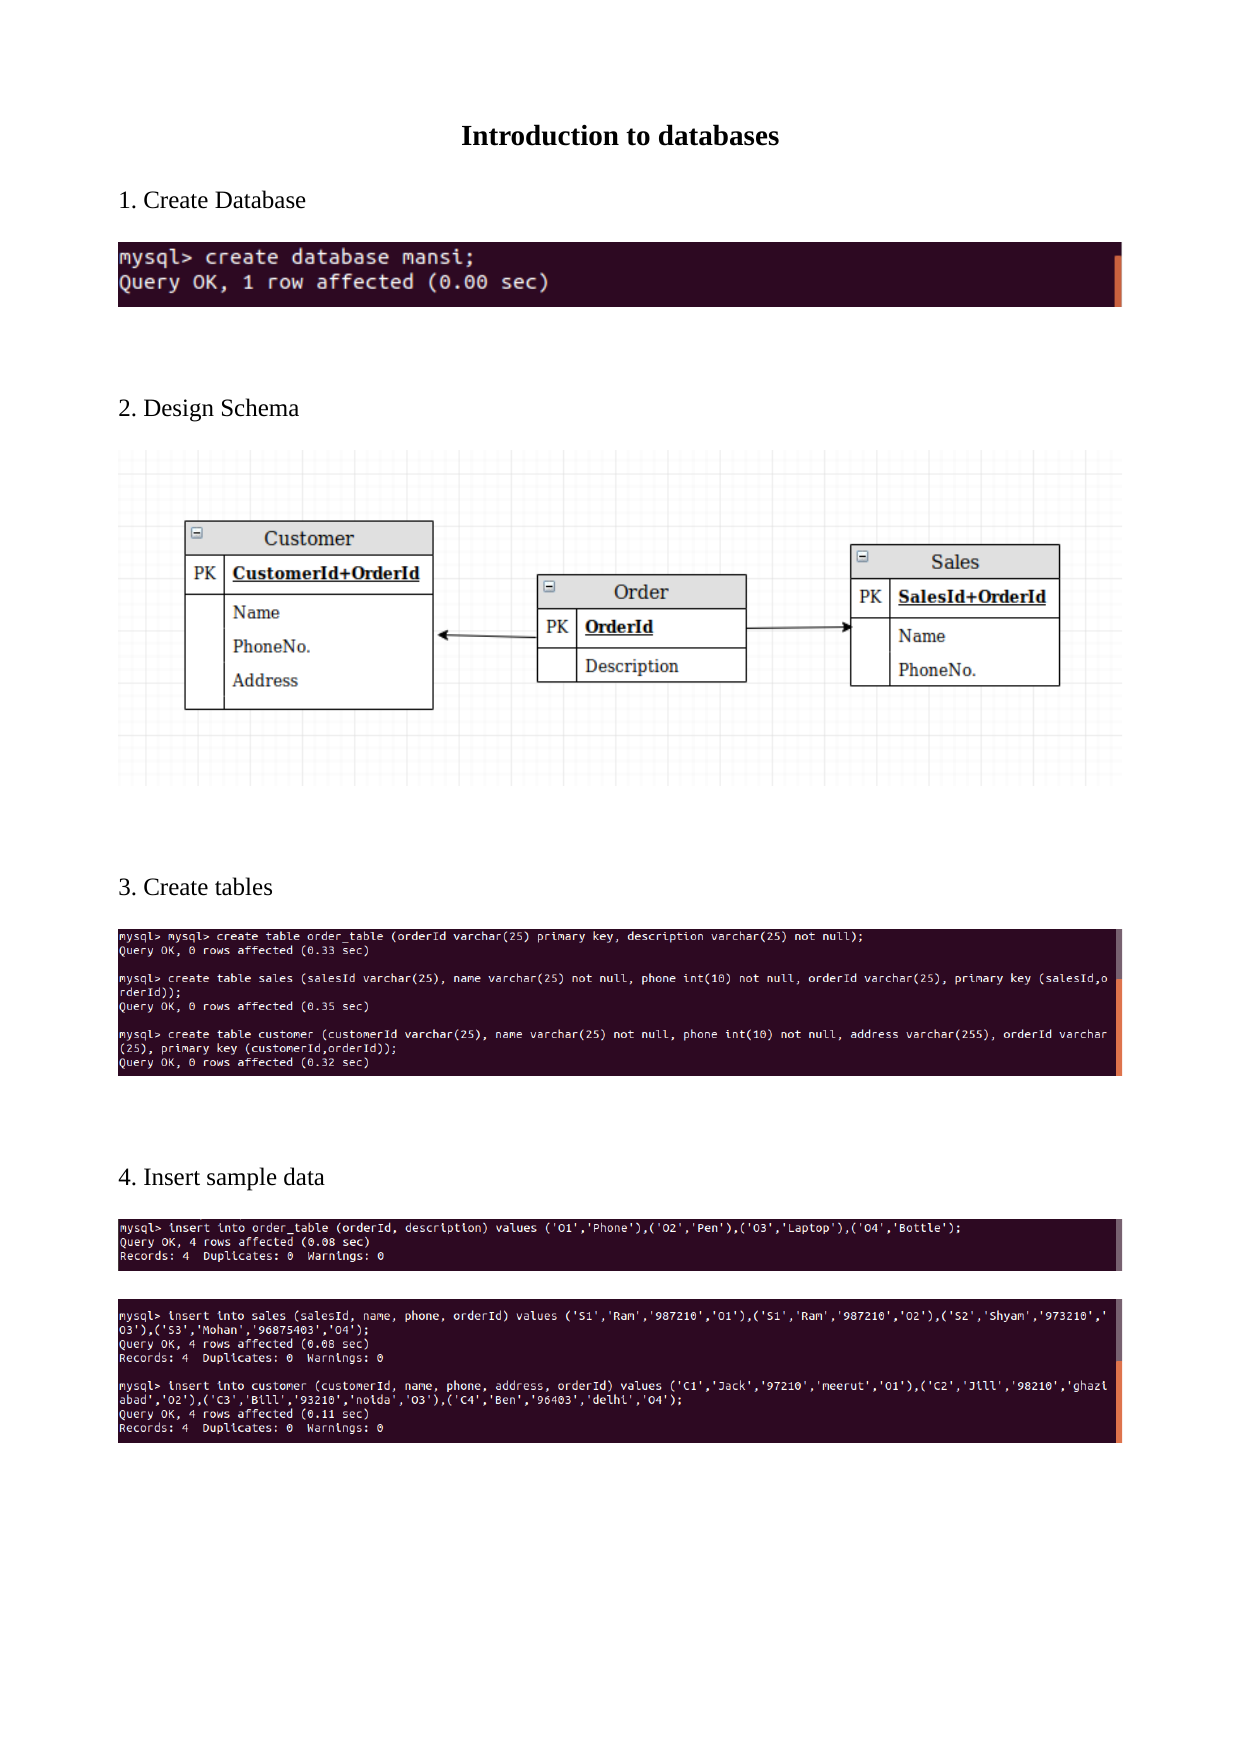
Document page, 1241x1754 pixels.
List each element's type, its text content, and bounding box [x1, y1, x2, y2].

text 1. Create Database [118, 185, 1122, 214]
text 2. Design Schema [118, 393, 1122, 422]
text 4. Insert sample data [118, 1162, 1122, 1190]
picture [118, 929, 1123, 1076]
text Introduction to databases [118, 118, 1122, 152]
picture [118, 242, 1123, 307]
picture [118, 1299, 1123, 1443]
picture [118, 1219, 1123, 1271]
text 3. Create tables [118, 872, 1122, 901]
picture [118, 450, 1123, 786]
